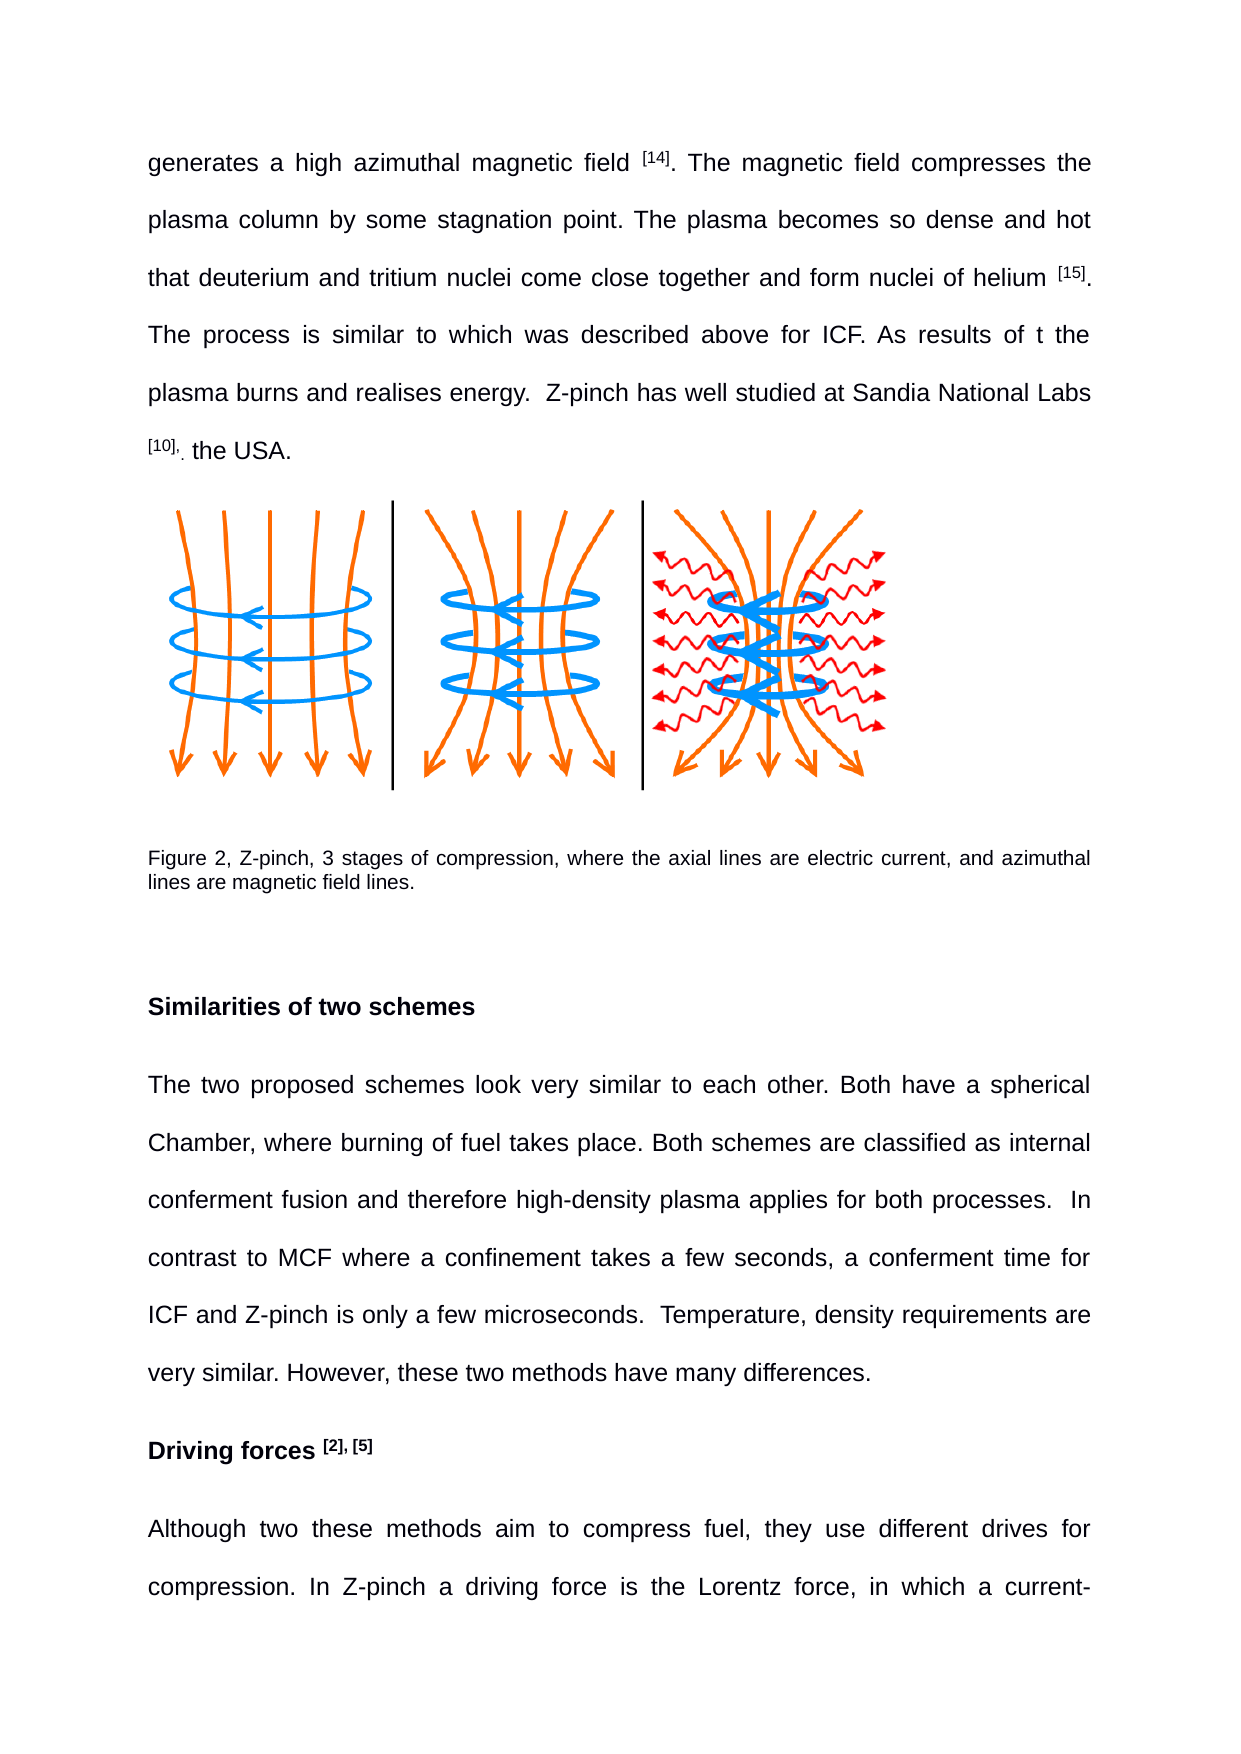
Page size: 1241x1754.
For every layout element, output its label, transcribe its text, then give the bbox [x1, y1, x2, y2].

text Driving forces [2], [5] [148, 1436, 1092, 1465]
text Similarities of two schemes [148, 992, 1092, 1021]
text Although two these methods aim to compress fuel, they use different drives for compression. In Z-pinch a driving force is the Lorentz force, in which a current- [148, 1514, 1092, 1601]
text generates a high azimuthal magnetic field [14]. The magnetic field compresses the plasma column by some stagnation point. The plasma becomes so dense and hot that deuterium and tritium nuclei come close together and form nuclei of helium [15]. The process is similar to which was described above for ICF. As results of t the plasma burns and realises energy. Z-pinch has well studied at Sandia National Labs [10],. the USA. [148, 148, 1092, 464]
text The two proposed schemes look very similar to each other. Both have a spherical Chamber, where burning of fuel takes place. Both schemes are classified as internal conferment fusion and therefore high-density plasma applies for both processes. In contrast to MCF where a confinement takes a few seconds, a conferment time for ICF and Z-pinch is only a few microseconds. Temperature, density requirements are very similar. However, these two methods have many differences. [148, 1070, 1092, 1386]
text Figure 2, Z-pinch, 3 stages of compression, where the axial lines are electric current, and azimuthal lines are magnetic field lines. [148, 846, 1092, 894]
